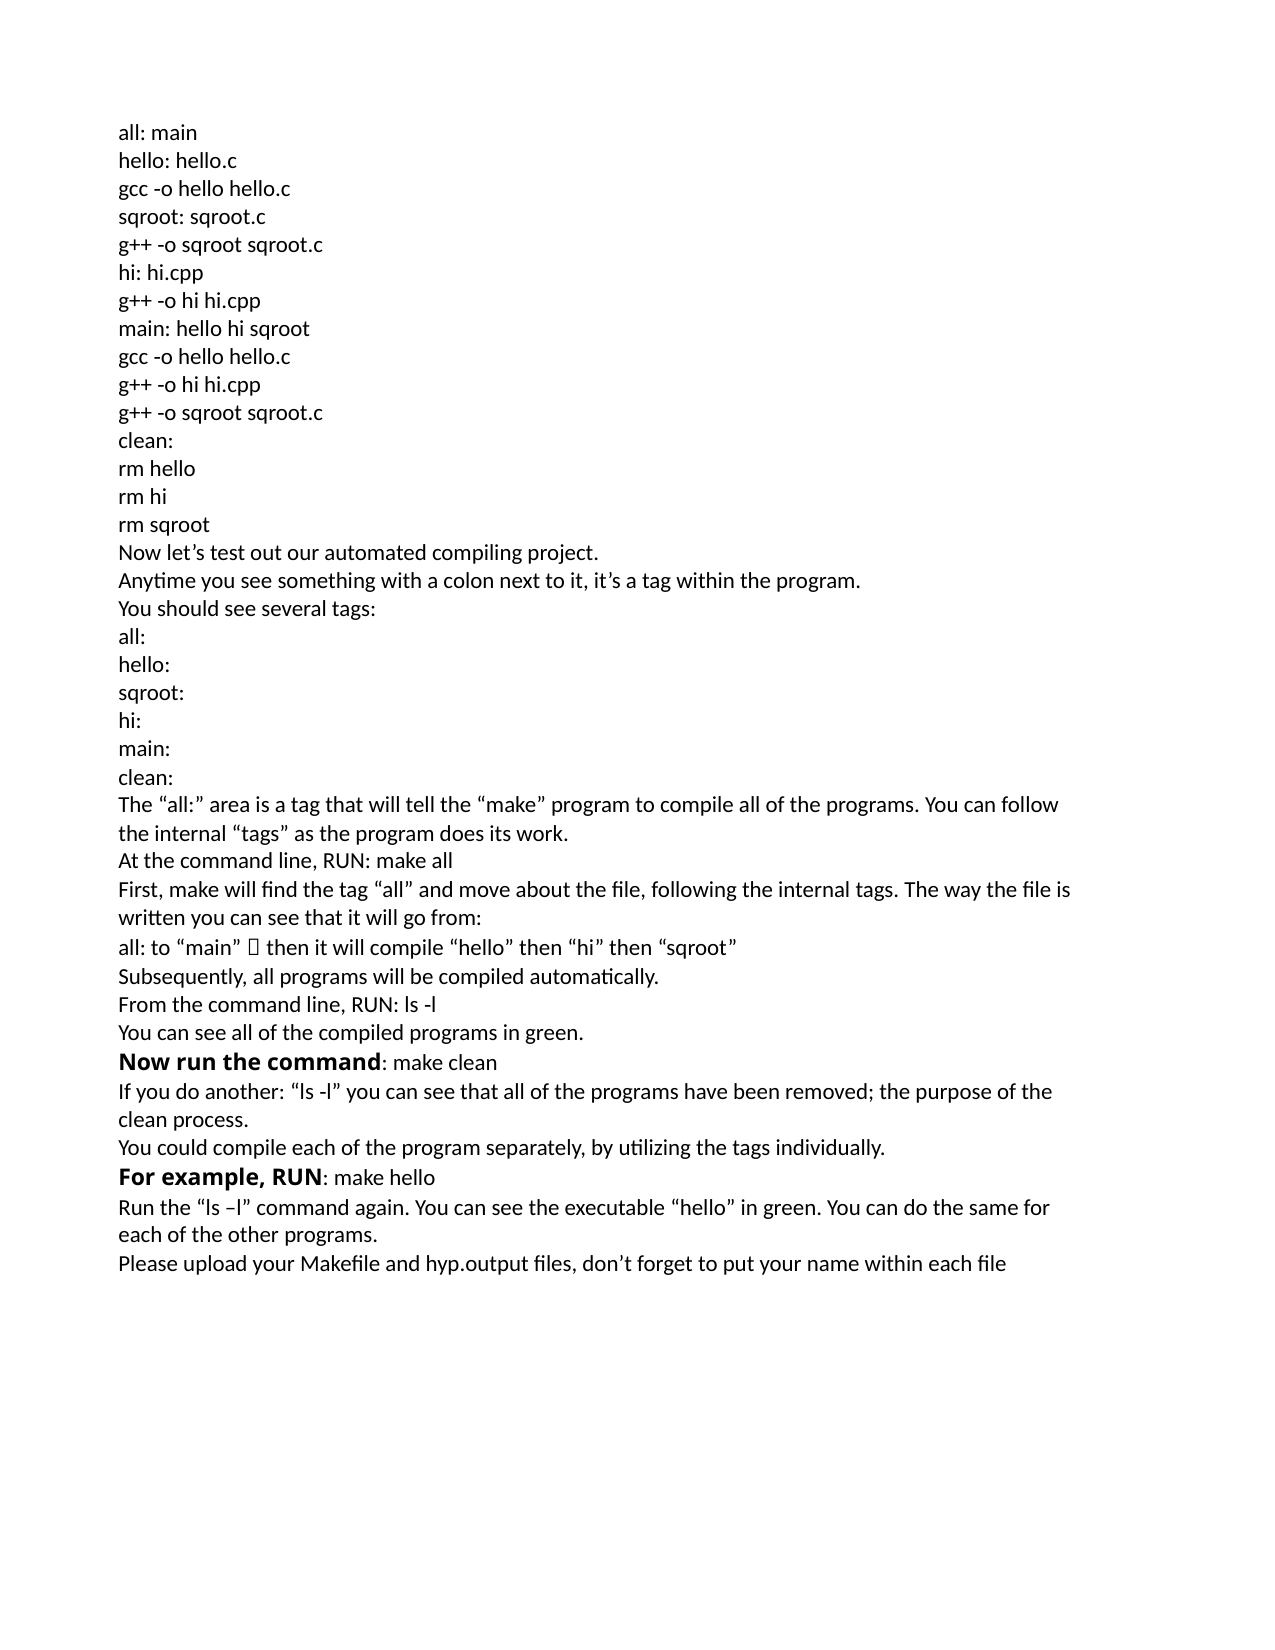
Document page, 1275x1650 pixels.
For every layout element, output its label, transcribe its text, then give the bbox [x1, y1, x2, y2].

text Please upload your Makefile and hyp.output files, don’t forget to put your name within each file [118, 1249, 1157, 1277]
text hi: hi.cpp [118, 258, 1157, 286]
text Subsequently, all programs will be compiled automatically. [118, 962, 1157, 990]
text Now let’s test out our automated compiling project. [118, 538, 1157, 566]
text clean: [118, 426, 1157, 454]
text hello: hello.c [118, 146, 1157, 174]
text First, make will find the tag “all” and move about the file, following the internal tags. The way the file is [118, 875, 1157, 903]
text written you can see that it will go from: [118, 903, 1157, 931]
text Anytime you see something with a colon next to it, it’s a tag within the program. [118, 566, 1157, 594]
text At the command line, RUN: make all [118, 847, 1157, 875]
text gcc ‐o hello hello.c [118, 174, 1157, 202]
text hello: [118, 651, 1157, 678]
text If you do another: “ls ‐l” you can see that all of the programs have been removed; the purpose of the [118, 1077, 1157, 1105]
text g++ ‐o sqroot sqroot.c [118, 230, 1157, 258]
text g++ ‐o sqroot sqroot.c [118, 398, 1157, 426]
text hi: [118, 707, 1157, 734]
text g++ ‐o hi hi.cpp [118, 370, 1157, 398]
text g++ ‐o hi hi.cpp [118, 286, 1157, 314]
text rm sqroot [118, 510, 1157, 538]
text You can see all of the compiled programs in green. [118, 1018, 1157, 1046]
text You could compile each of the program separately, by utilizing the tags individually. [118, 1133, 1157, 1161]
text clean: [118, 763, 1157, 791]
text rm hi [118, 482, 1157, 510]
text all: main [118, 118, 1157, 146]
text Now run the command: make clean [118, 1046, 1157, 1077]
text sqroot: sqroot.c [118, 202, 1157, 230]
text main: [118, 734, 1157, 763]
text clean process. [118, 1105, 1157, 1133]
text main: hello hi sqroot [118, 314, 1157, 342]
text Run the “ls –l” command again. You can see the executable “hello” in green. You can do the same for [118, 1193, 1157, 1221]
text For example, RUN: make hello [118, 1161, 1157, 1193]
text The “all:” area is a tag that will tell the “make” program to compile all of the programs. You can follow [118, 791, 1157, 819]
text each of the other programs. [118, 1221, 1157, 1249]
text sqroot: [118, 678, 1157, 707]
text all: to “main”  then it will compile “hello” then “hi” then “sqroot” [118, 931, 1157, 962]
text rm hello [118, 454, 1157, 482]
text You should see several tags: [118, 594, 1157, 622]
text all: [118, 622, 1157, 651]
text the internal “tags” as the program does its work. [118, 819, 1157, 847]
text gcc ‐o hello hello.c [118, 342, 1157, 370]
text From the command line, RUN: ls ‐l [118, 990, 1157, 1018]
